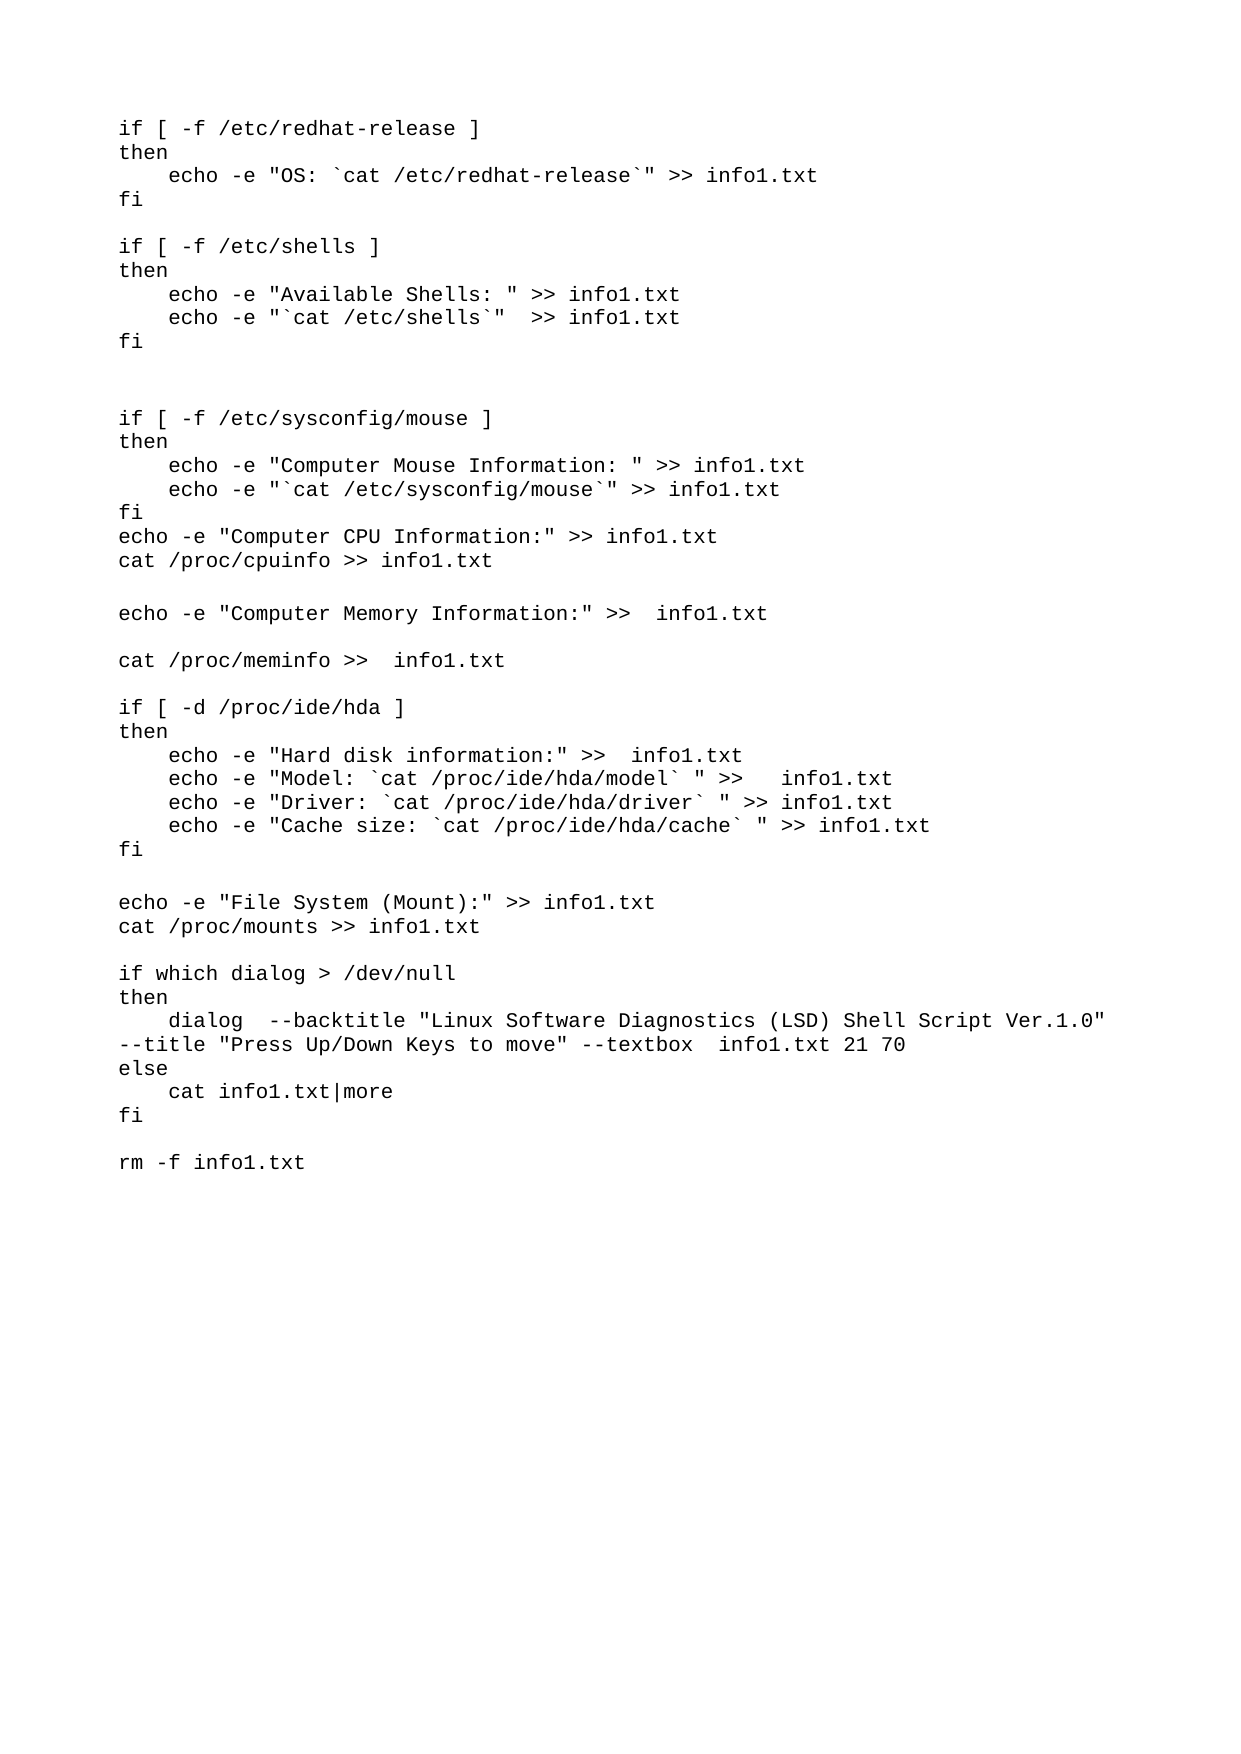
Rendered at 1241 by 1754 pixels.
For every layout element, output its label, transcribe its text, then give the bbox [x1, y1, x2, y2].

text then [118, 431, 1122, 455]
text fi [118, 1105, 1122, 1129]
text then [118, 260, 1122, 284]
text dialog --backtitle "Linux Software Diagnostics (LSD) Shell Script Ver.1.0" --title "Press Up/Down Keys to move" --textbox info1.txt 21 70 [118, 1011, 1122, 1058]
text echo -e "Available Shells: " >> info1.txt [118, 284, 1122, 307]
text echo -e "Computer Memory Information:" >> info1.txt [118, 603, 1122, 626]
text if which dialog > /dev/null [118, 963, 1122, 987]
text fi [118, 189, 1122, 213]
text echo -e "File System (Mount):" >> info1.txt [118, 892, 1122, 916]
text echo -e "OS: `cat /etc/redhat-release`" >> info1.txt [118, 165, 1122, 189]
text echo -e "Driver: `cat /proc/ide/hda/driver` " >> info1.txt [118, 792, 1122, 816]
text cat /proc/mounts >> info1.txt [118, 916, 1122, 939]
text echo -e "Model: `cat /proc/ide/hda/model` " >> info1.txt [118, 768, 1122, 792]
text echo -e "Hard disk information:" >> info1.txt [118, 744, 1122, 768]
text if [ -f /etc/sysconfig/mouse ] [118, 408, 1122, 431]
text fi [118, 502, 1122, 526]
text then [118, 142, 1122, 165]
text echo -e "Computer CPU Information:" >> info1.txt [118, 526, 1122, 549]
text cat /proc/meminfo >> info1.txt [118, 650, 1122, 674]
text echo -e "`cat /etc/shells`" >> info1.txt [118, 307, 1122, 331]
text then [118, 721, 1122, 744]
text if [ -f /etc/redhat-release ] [118, 118, 1122, 142]
text fi [118, 331, 1122, 354]
text echo -e "Cache size: `cat /proc/ide/hda/cache` " >> info1.txt [118, 816, 1122, 839]
text then [118, 987, 1122, 1011]
text cat /proc/cpuinfo >> info1.txt [118, 549, 1122, 573]
text echo -e "Computer Mouse Information: " >> info1.txt [118, 455, 1122, 479]
text rm -f info1.txt [118, 1152, 1122, 1176]
text if [ -d /proc/ide/hda ] [118, 697, 1122, 721]
text if [ -f /etc/shells ] [118, 236, 1122, 260]
text else [118, 1058, 1122, 1081]
text echo -e "`cat /etc/sysconfig/mouse`" >> info1.txt [118, 479, 1122, 502]
text cat info1.txt|more [118, 1081, 1122, 1105]
text fi [118, 839, 1122, 863]
